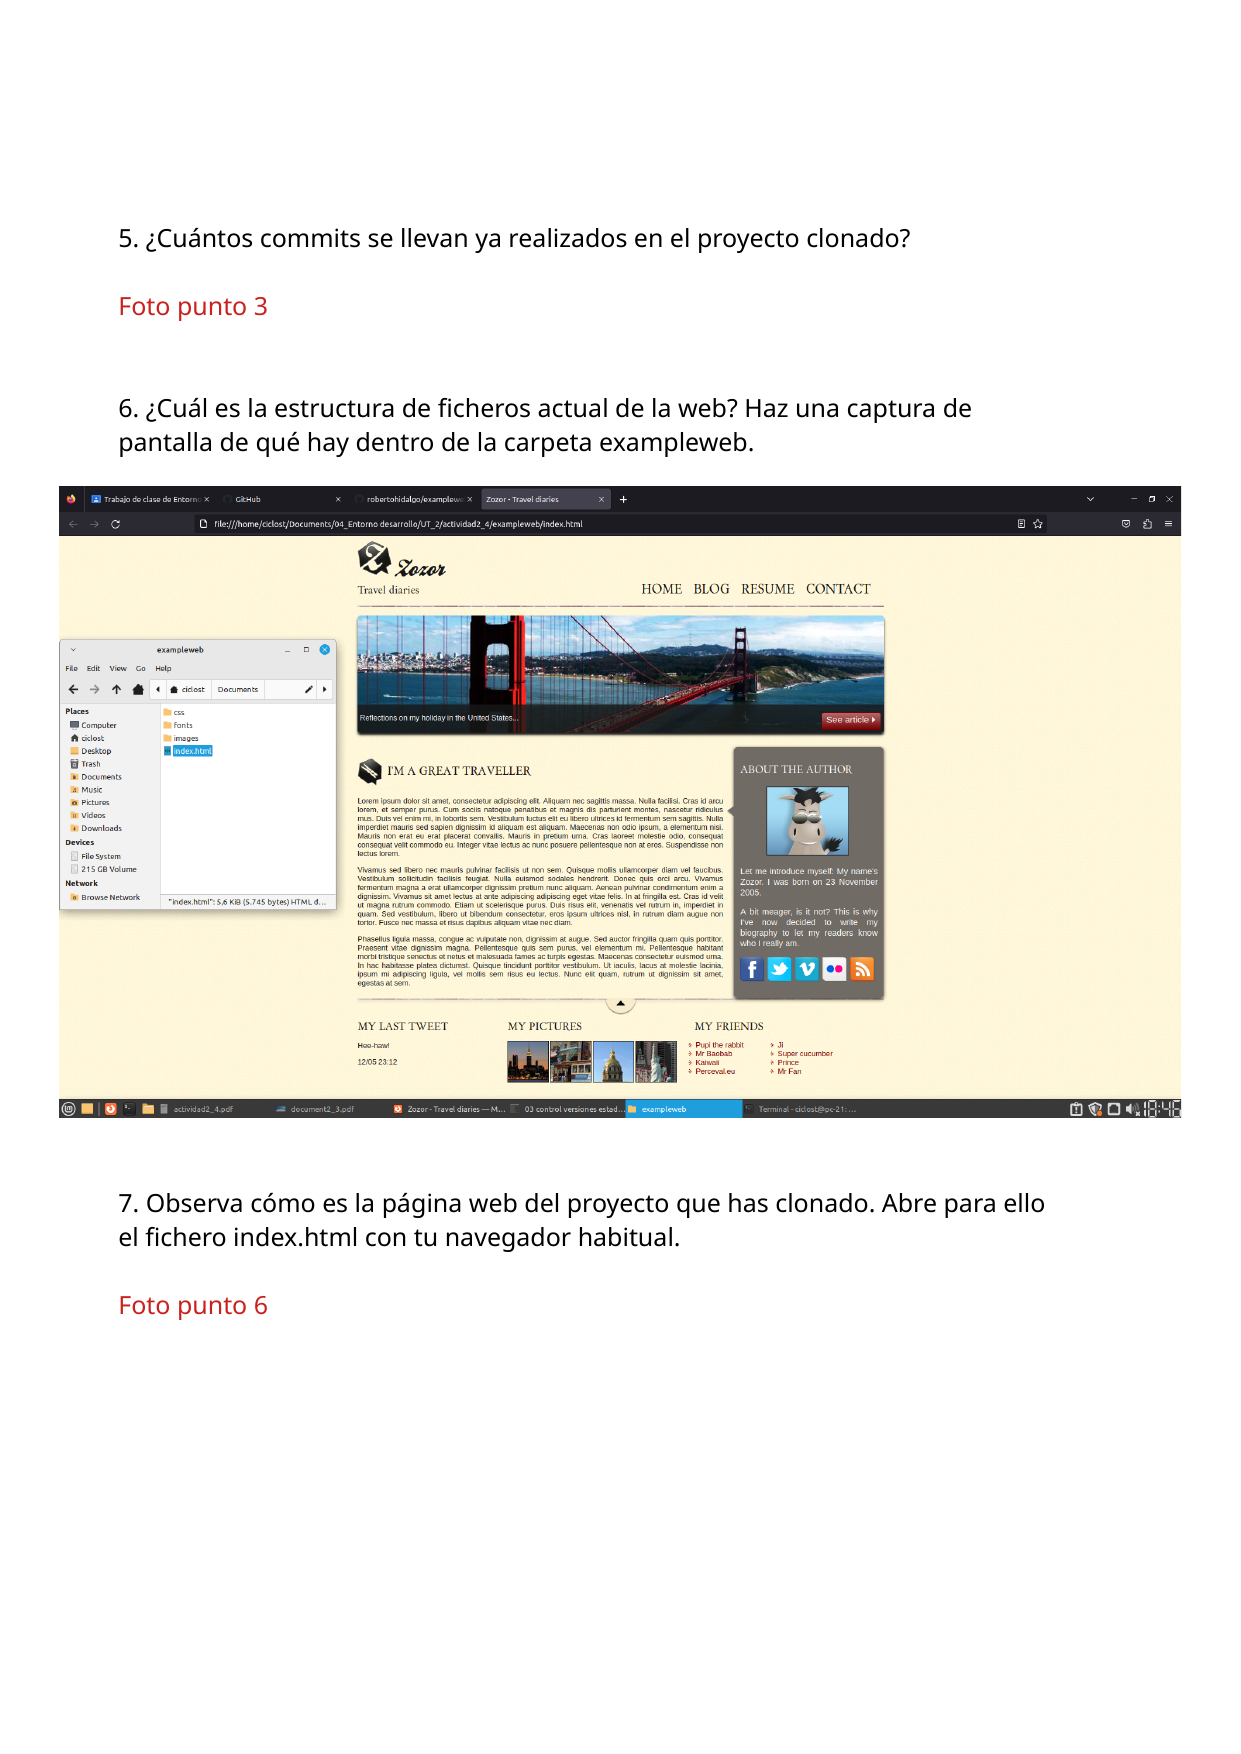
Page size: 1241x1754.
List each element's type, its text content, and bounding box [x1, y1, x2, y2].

text Foto punto 6 [118, 1288, 1122, 1322]
picture [59, 486, 1182, 1118]
text 5. ¿Cuántos commits se llevan ya realizados en el proyecto clonado? [118, 220, 1122, 254]
text 6. ¿Cuál es la estructura de ficheros actual de la web? Haz una captura de [118, 391, 1122, 425]
text Foto punto 3 [118, 288, 1122, 322]
text el fichero index.html con tu navegador habitual. [118, 1220, 1122, 1254]
text pantalla de qué hay dentro de la carpeta exampleweb. [118, 425, 1122, 459]
text 7. Observa cómo es la página web del proyecto que has clonado. Abre para ello [118, 1186, 1122, 1220]
